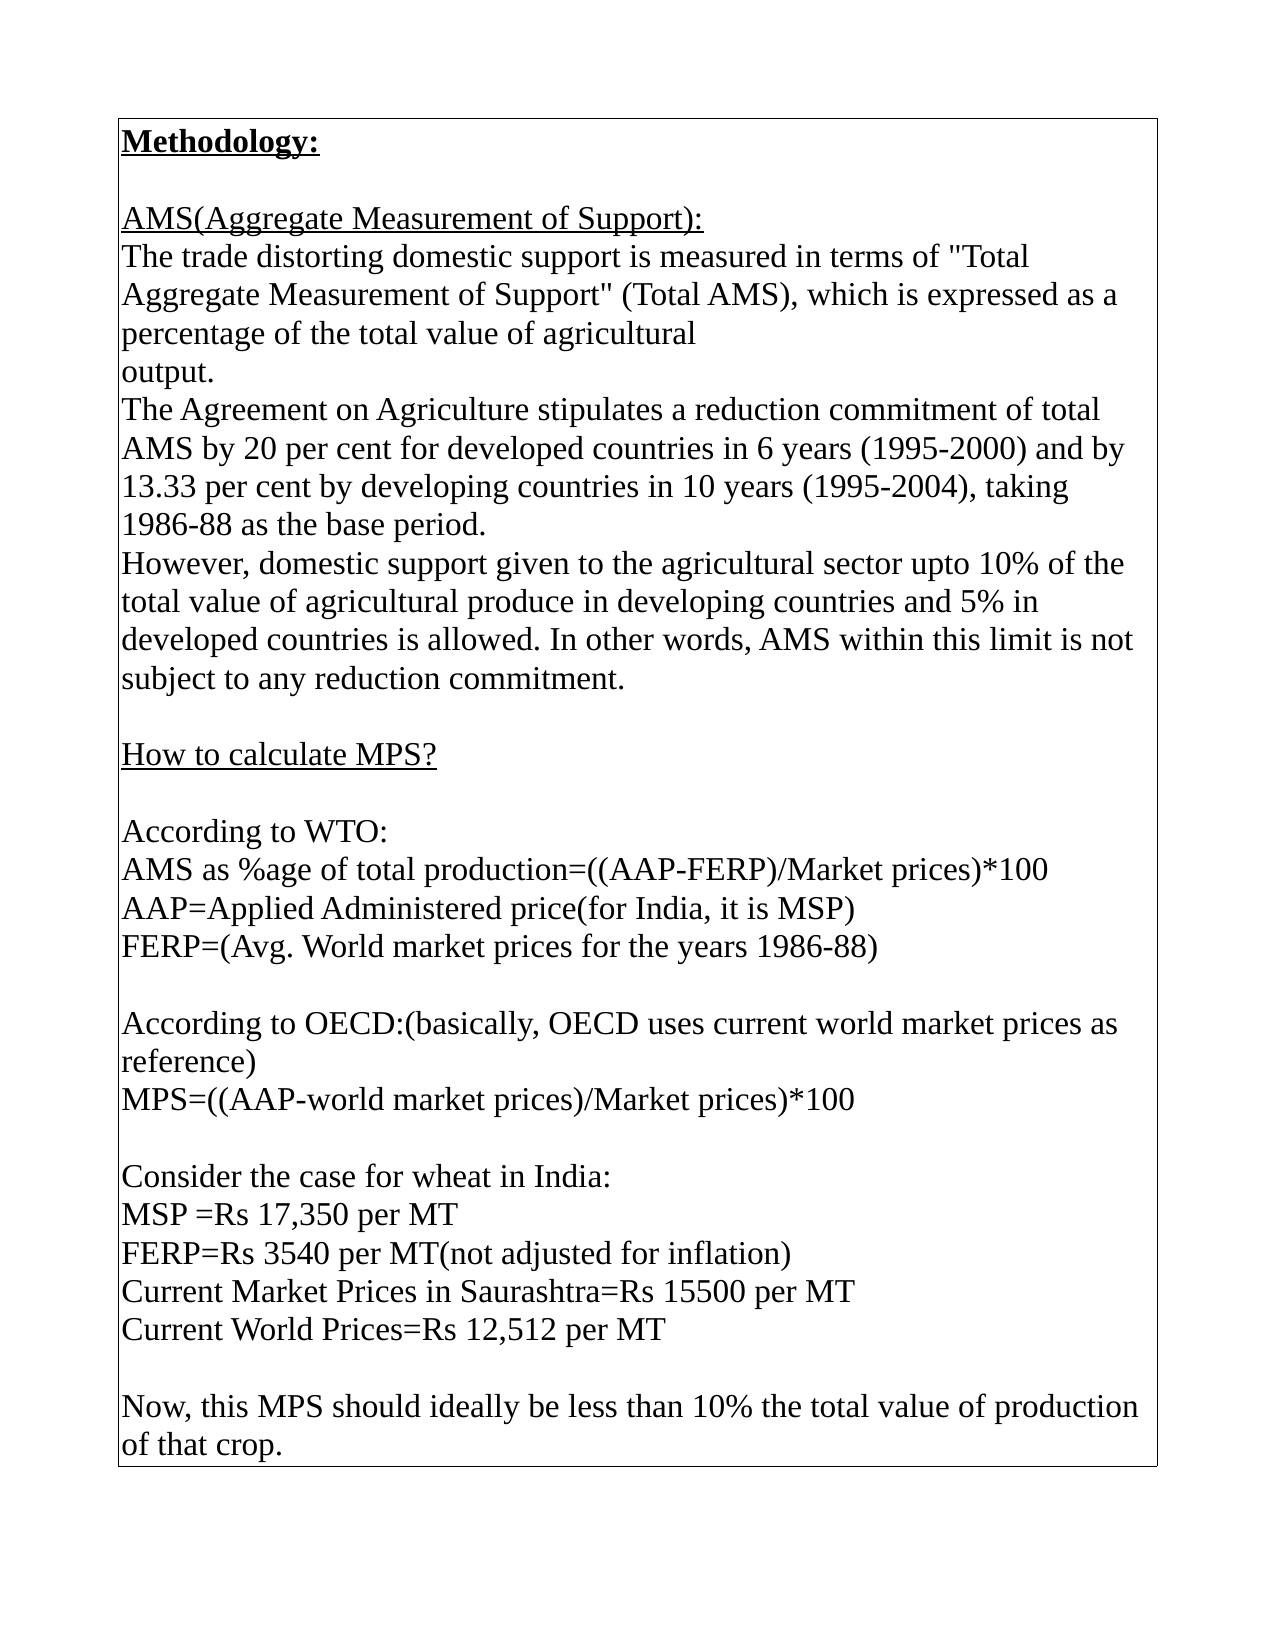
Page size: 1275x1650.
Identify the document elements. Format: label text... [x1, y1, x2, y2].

text According to WTO: [119, 808, 1157, 846]
text MSP =Rs 17,350 per MT [119, 1191, 1157, 1230]
text  [119, 1115, 1157, 1153]
text output. [119, 348, 1157, 386]
text However, domestic support given to the agricultural sector upto 10% of the total value of agricultural produce in developing countries and 5% in developed countries is allowed. In other words, AMS within this limit is not subject to any reduction commitment. [119, 540, 1157, 696]
text Methodology: [119, 119, 1157, 159]
text Consider the case for wheat in India: [119, 1153, 1157, 1191]
text FERP=Rs 3540 per MT(not adjusted for inflation) [119, 1230, 1157, 1268]
text AAP=Applied Administered price(for India, it is MSP) [119, 885, 1157, 923]
text  [119, 961, 1157, 1000]
text The Agreement on Agriculture stipulates a reduction commitment of total AMS by 20 per cent for developed countries in 6 years (1995-2000) and by 13.33 per cent by developing countries in 10 years (1995-2004), taking 1986-88 as the base period. [119, 386, 1157, 540]
text According to OECD:(basically, OECD uses current world market prices as reference) [119, 1000, 1157, 1076]
text Now, this MPS should ideally be less than 10% the total value of production of that crop. [119, 1383, 1157, 1466]
text How to calculate MPS? [119, 731, 1157, 773]
text Current Market Prices in Saurashtra=Rs 15500 per MT [119, 1268, 1157, 1306]
text MPS=((AAP-world market prices)/Market prices)*100 [119, 1076, 1157, 1115]
text  [119, 1345, 1157, 1383]
text AMS as %age of total production=((AAP-FERP)/Market prices)*100 [119, 846, 1157, 885]
text AMS(Aggregate Measurement of Support): [119, 195, 1157, 233]
text FERP=(Avg. World market prices for the years 1986-88) [119, 923, 1157, 961]
text Current World Prices=Rs 12,512 per MT [119, 1306, 1157, 1345]
text The trade distorting domestic support is measured in terms of "Total Aggregate Measurement of Support" (Total AMS), which is expressed as a percentage of the total value of agricultural [119, 233, 1157, 348]
